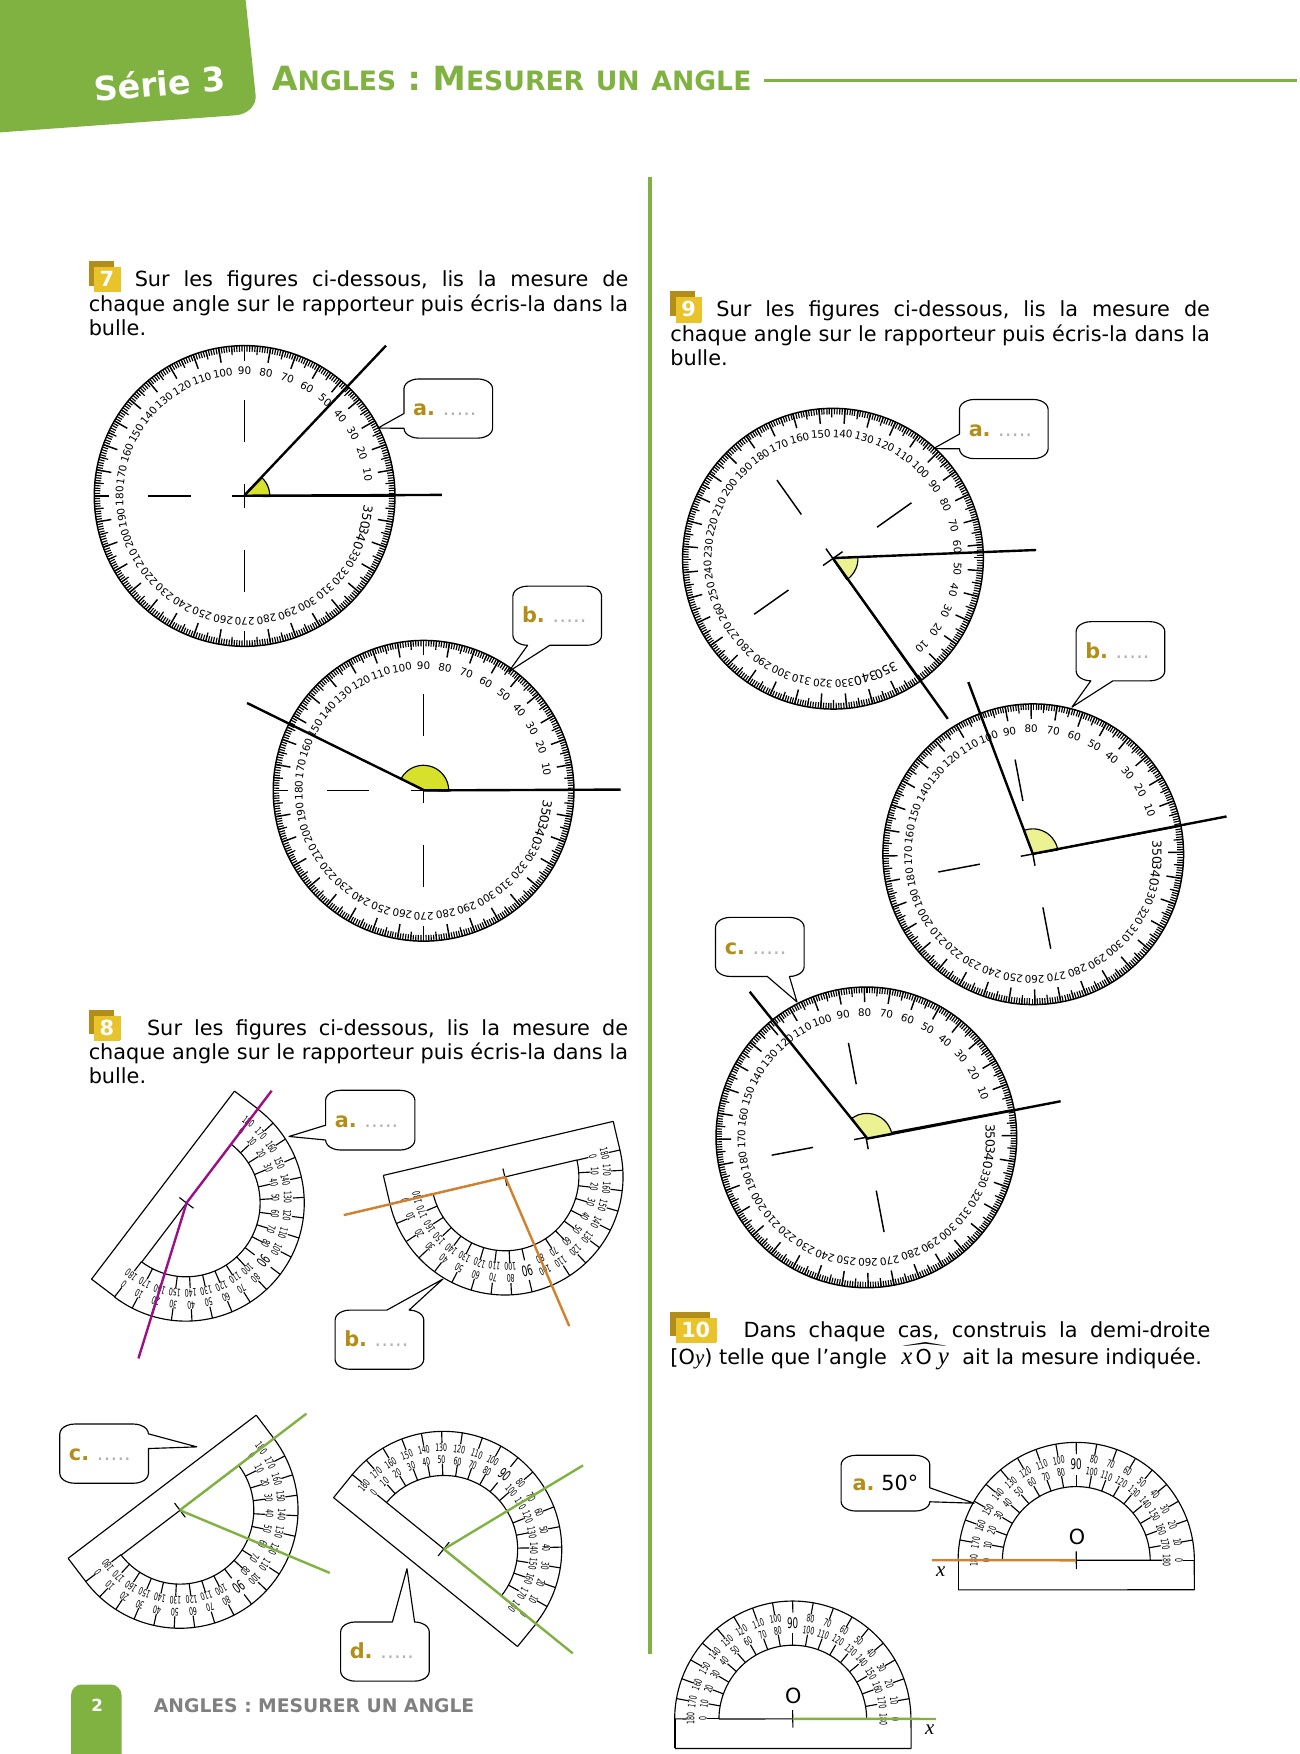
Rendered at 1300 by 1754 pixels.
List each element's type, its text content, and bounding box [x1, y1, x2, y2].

subtitle Sur les figures ci-dessous, lis la mesure de chaque angle sur le rapporteur puis écris-la dans la bulle. [670, 291, 1211, 370]
subtitle Sur les figures ci-dessous, lis la mesure de chaque angle sur le rapporteur puis écris-la dans la bulle. [88, 1010, 629, 1089]
subtitle Sur les figures ci-dessous, lis la mesure de chaque angle sur le rapporteur puis écris-la dans la bulle. [88, 261, 629, 340]
subtitle Dans chaque cas, construis la demi-droite [Oy) telle que l’angle ait la mesure indiquée. [670, 1312, 1211, 1370]
